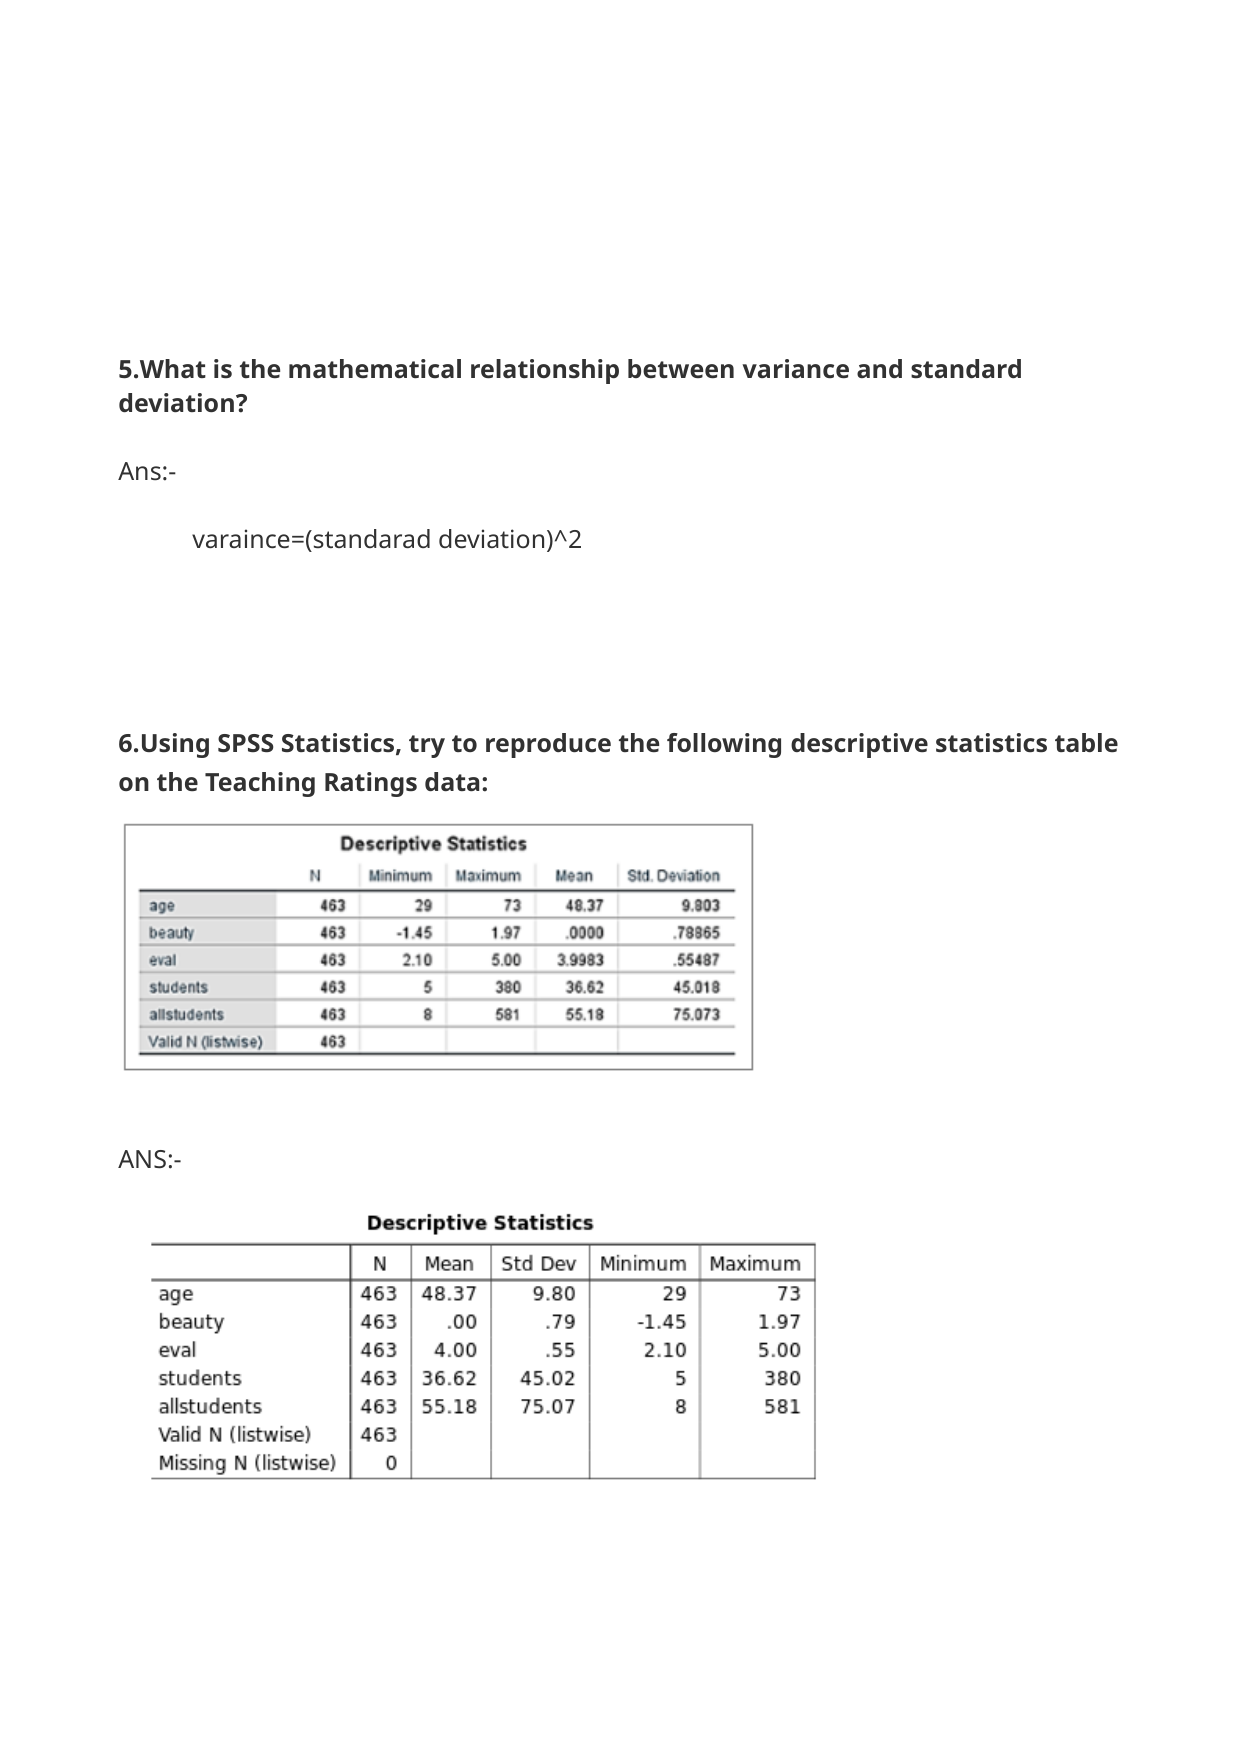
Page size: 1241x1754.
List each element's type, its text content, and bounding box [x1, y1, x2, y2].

text Ans:- [118, 453, 1122, 487]
picture [104, 807, 780, 1091]
text varaince=(standarad deviation)^2 [118, 522, 1122, 556]
picture [151, 1205, 827, 1489]
text ANS:- [118, 1141, 1122, 1175]
text 5.What is the mathematical relationship between variance and standard deviation? [118, 351, 1122, 419]
text 6.Using SPSS Statistics, try to reproduce the following descriptive statistics table on the Teaching Ratings data: [118, 726, 1122, 799]
